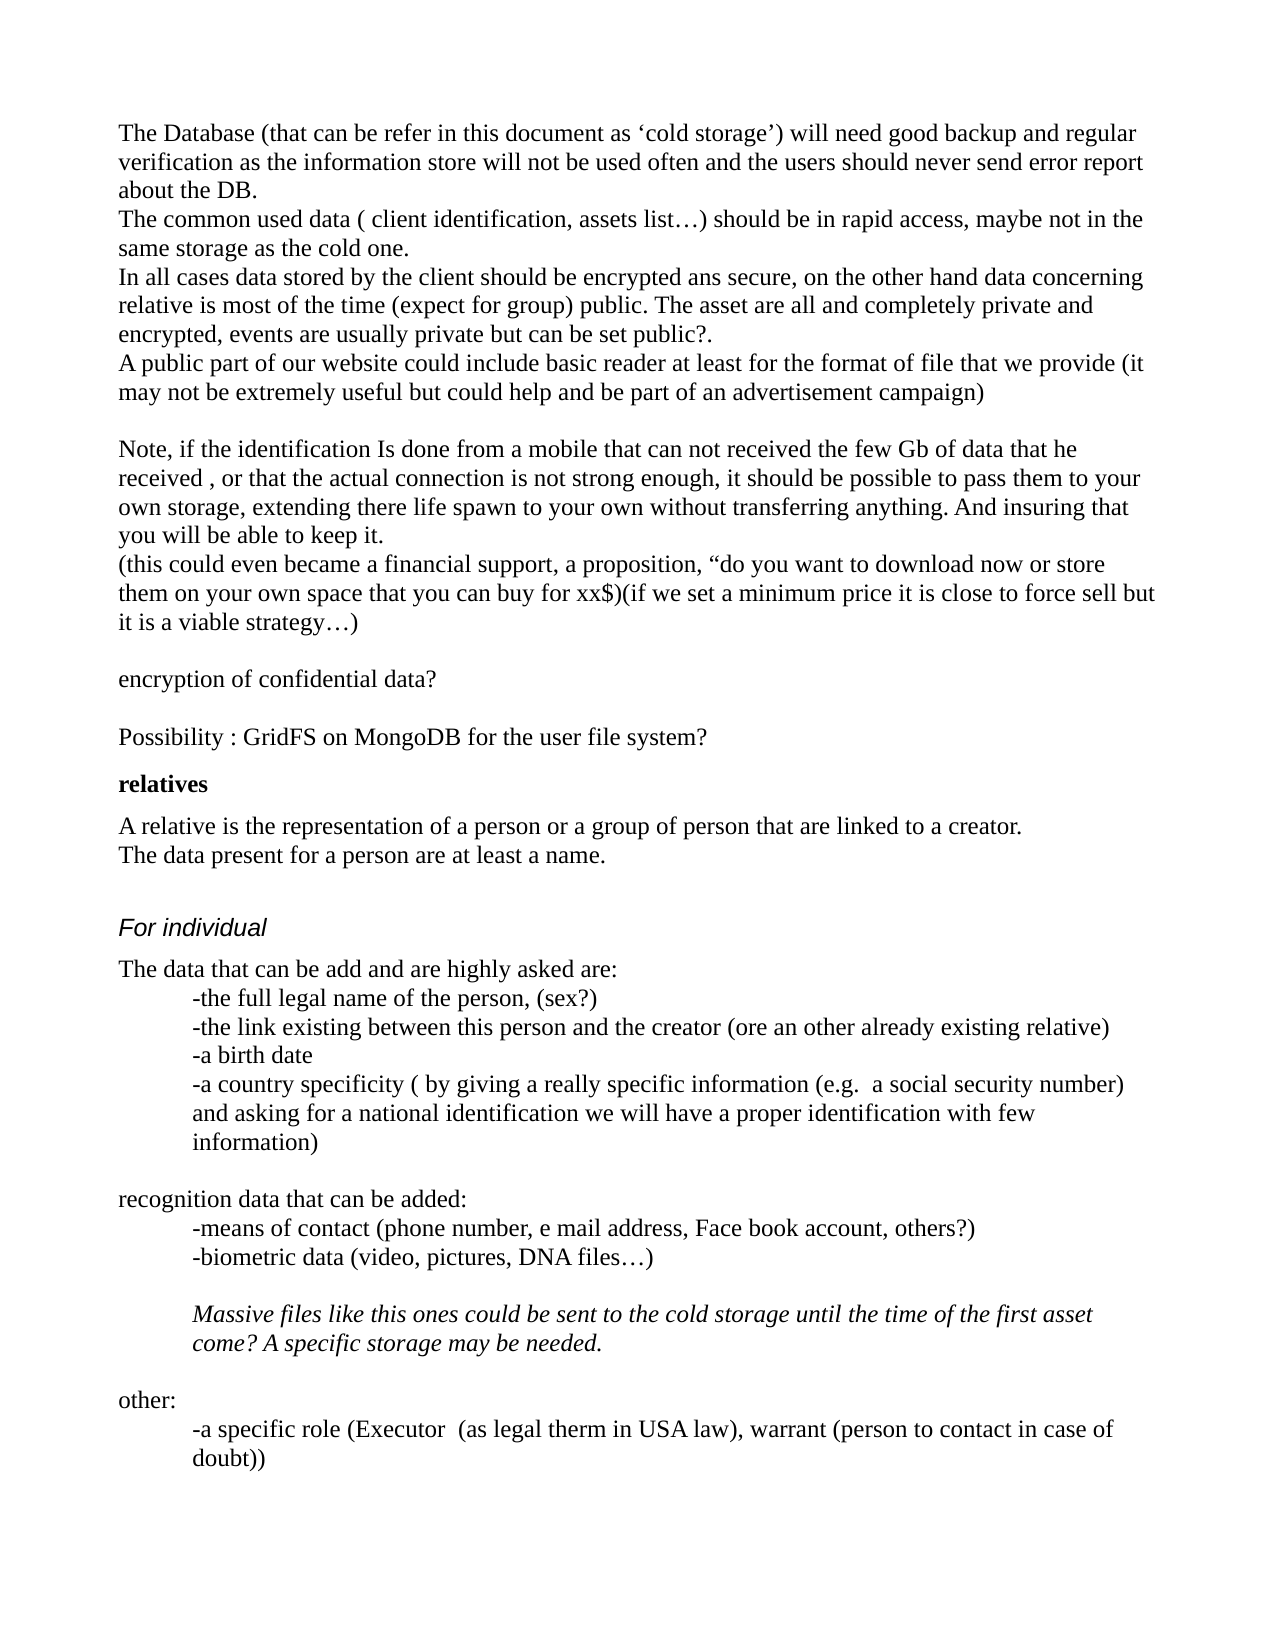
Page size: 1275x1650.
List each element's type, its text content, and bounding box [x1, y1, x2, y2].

text encryption of confidential data? [118, 664, 1157, 693]
text The Database (that can be refer in this document as ‘cold storage’) will need good backup and regular verification as the information store will not be used often and the users should never send error report about the DB. [118, 118, 1157, 204]
text Massive files like this ones could be sent to the cold storage until the time of the first asset come? A specific storage may be needed. [118, 1299, 1157, 1357]
text Note, if the identification Is done from a mobile that can not received the few Gb of data that he received , or that the actual connection is not strong enough, it should be possible to pass them to your own storage, extending there life spawn to your own without transferring anything. And insuring that you will be able to keep it. [118, 434, 1157, 549]
text -a country specificity ( by giving a really specific information (e.g. a social security number) and asking for a national identification we will have a proper identification with few information) [118, 1069, 1157, 1156]
text (this could even became a financial support, a proposition, “do you want to download now or store them on your own space that you can buy for xx$)(if we set a minimum price it is close to force sell but it is a viable strategy…) [118, 549, 1157, 636]
text -the link existing between this person and the creator (ore an other already existing relative) [118, 1012, 1157, 1041]
text The data that can be add and are highly asked are: [118, 954, 1157, 983]
text other: [118, 1386, 1157, 1414]
text -a specific role (Executor (as legal therm in USA law), warrant (person to contact in case of doubt)) [118, 1414, 1157, 1472]
text A relative is the representation of a person or a group of person that are linked to a creator. [118, 811, 1157, 840]
text -the full legal name of the person, (sex?) [118, 983, 1157, 1012]
text The common used data ( client identification, assets list…) should be in rapid access, maybe not in the same storage as the cold one. [118, 204, 1157, 262]
text The data present for a person are at least a name. [118, 840, 1157, 869]
text In all cases data stored by the client should be encrypted ans secure, on the other hand data concerning relative is most of the time (expect for group) public. The asset are all and completely private and encrypted, events are usually private but can be set public?. [118, 262, 1157, 348]
text Possibility : GridFS on MongoDB for the user file system? [118, 722, 1157, 751]
text -biometric data (video, pictures, DNA files…) [118, 1242, 1157, 1271]
text A public part of our website could include basic reader at least for the format of file that we provide (it may not be extremely useful but could help and be part of an advertisement campaign) [118, 348, 1157, 406]
text recognition data that can be added: [118, 1184, 1157, 1213]
subtitle For individual [118, 910, 1157, 942]
text -a birth date [118, 1041, 1157, 1069]
text -means of contact (phone number, e mail address, Face book account, others?) [118, 1213, 1157, 1242]
subtitle relatives [118, 765, 1157, 799]
